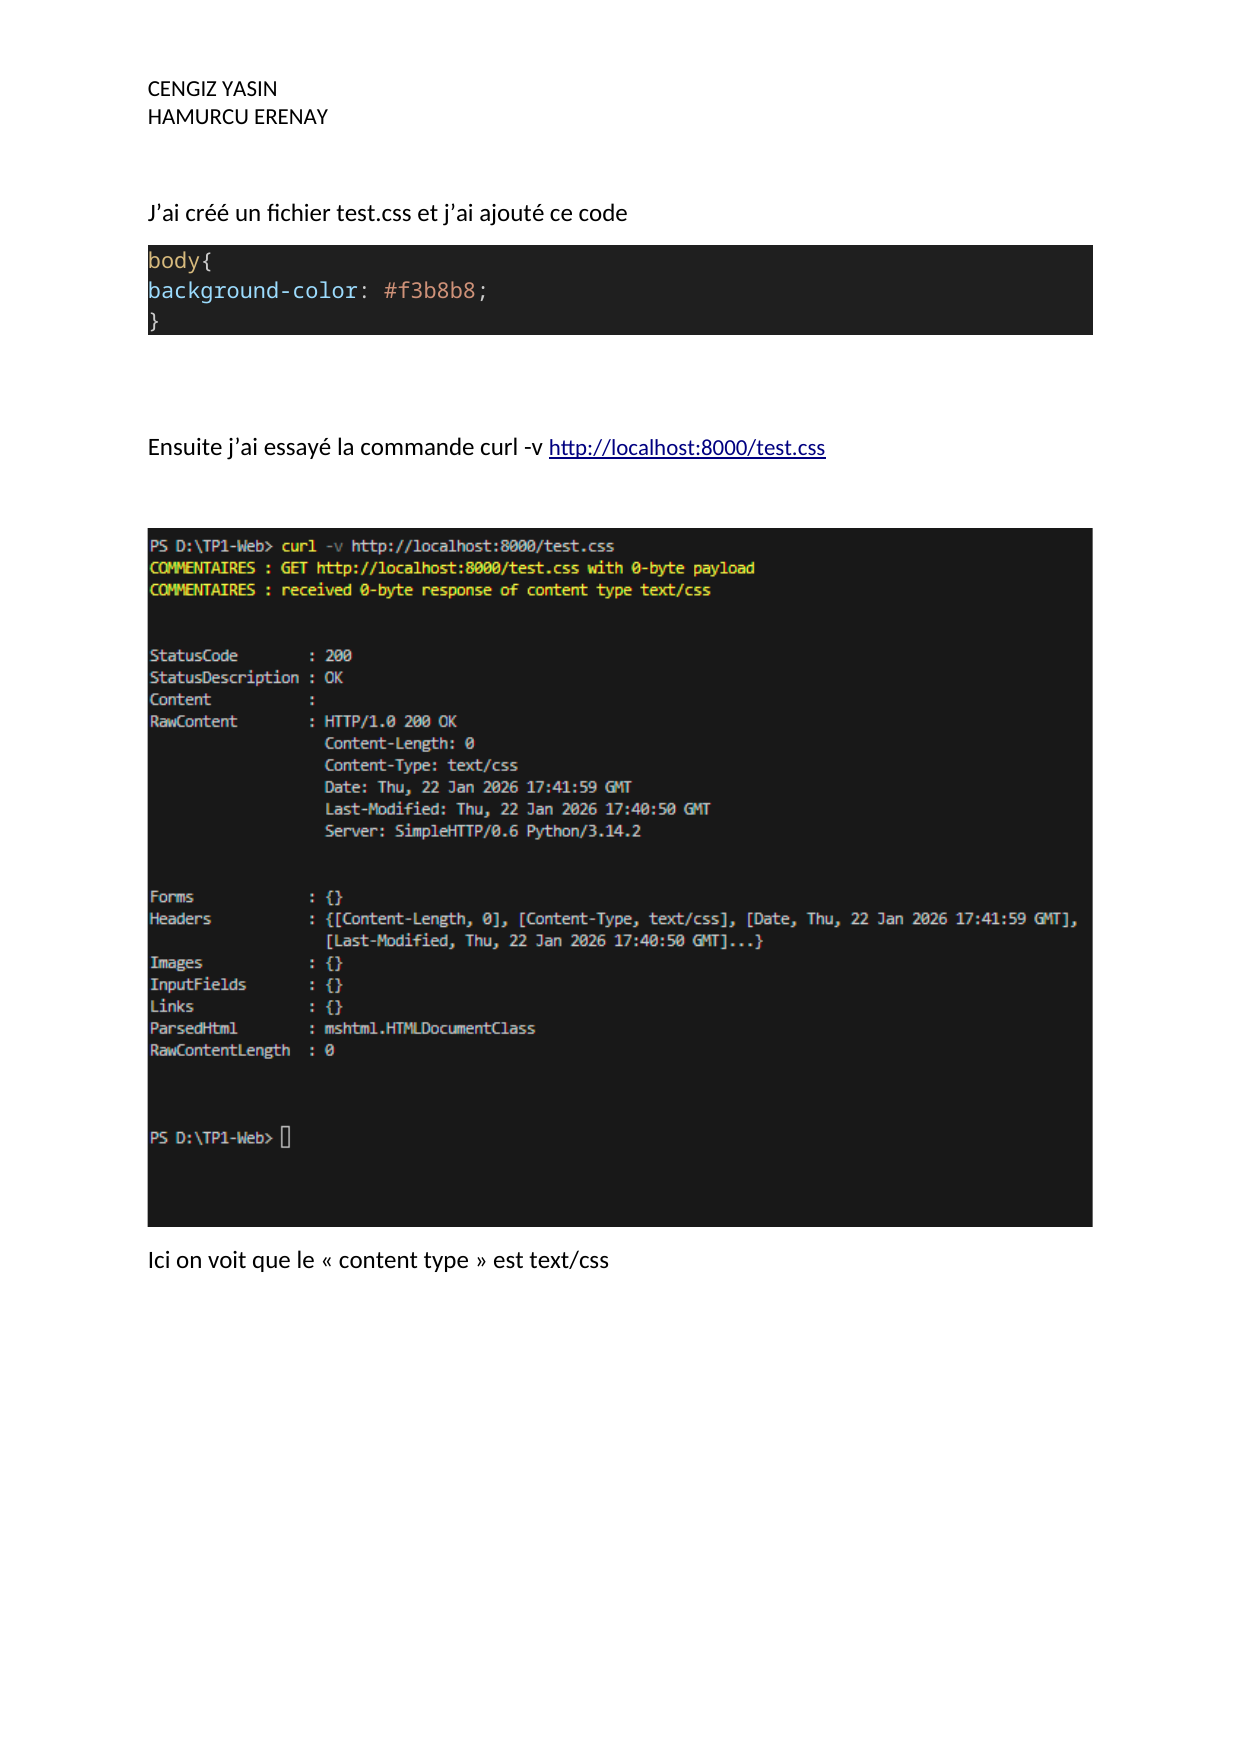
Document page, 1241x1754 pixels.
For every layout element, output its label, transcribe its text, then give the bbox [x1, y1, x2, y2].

text background-color: #f3b8b8; [148, 275, 1093, 305]
text Ici on voit que le « content type » est text/css [148, 1244, 1093, 1275]
text J’ai créé un fichier test.css et j’ai ajouté ce code [148, 197, 1093, 227]
text } [148, 305, 1093, 335]
text body{ [148, 245, 1093, 275]
text Ensuite j’ai essayé la commande curl -v http://localhost:8000/test.css [148, 431, 1093, 462]
